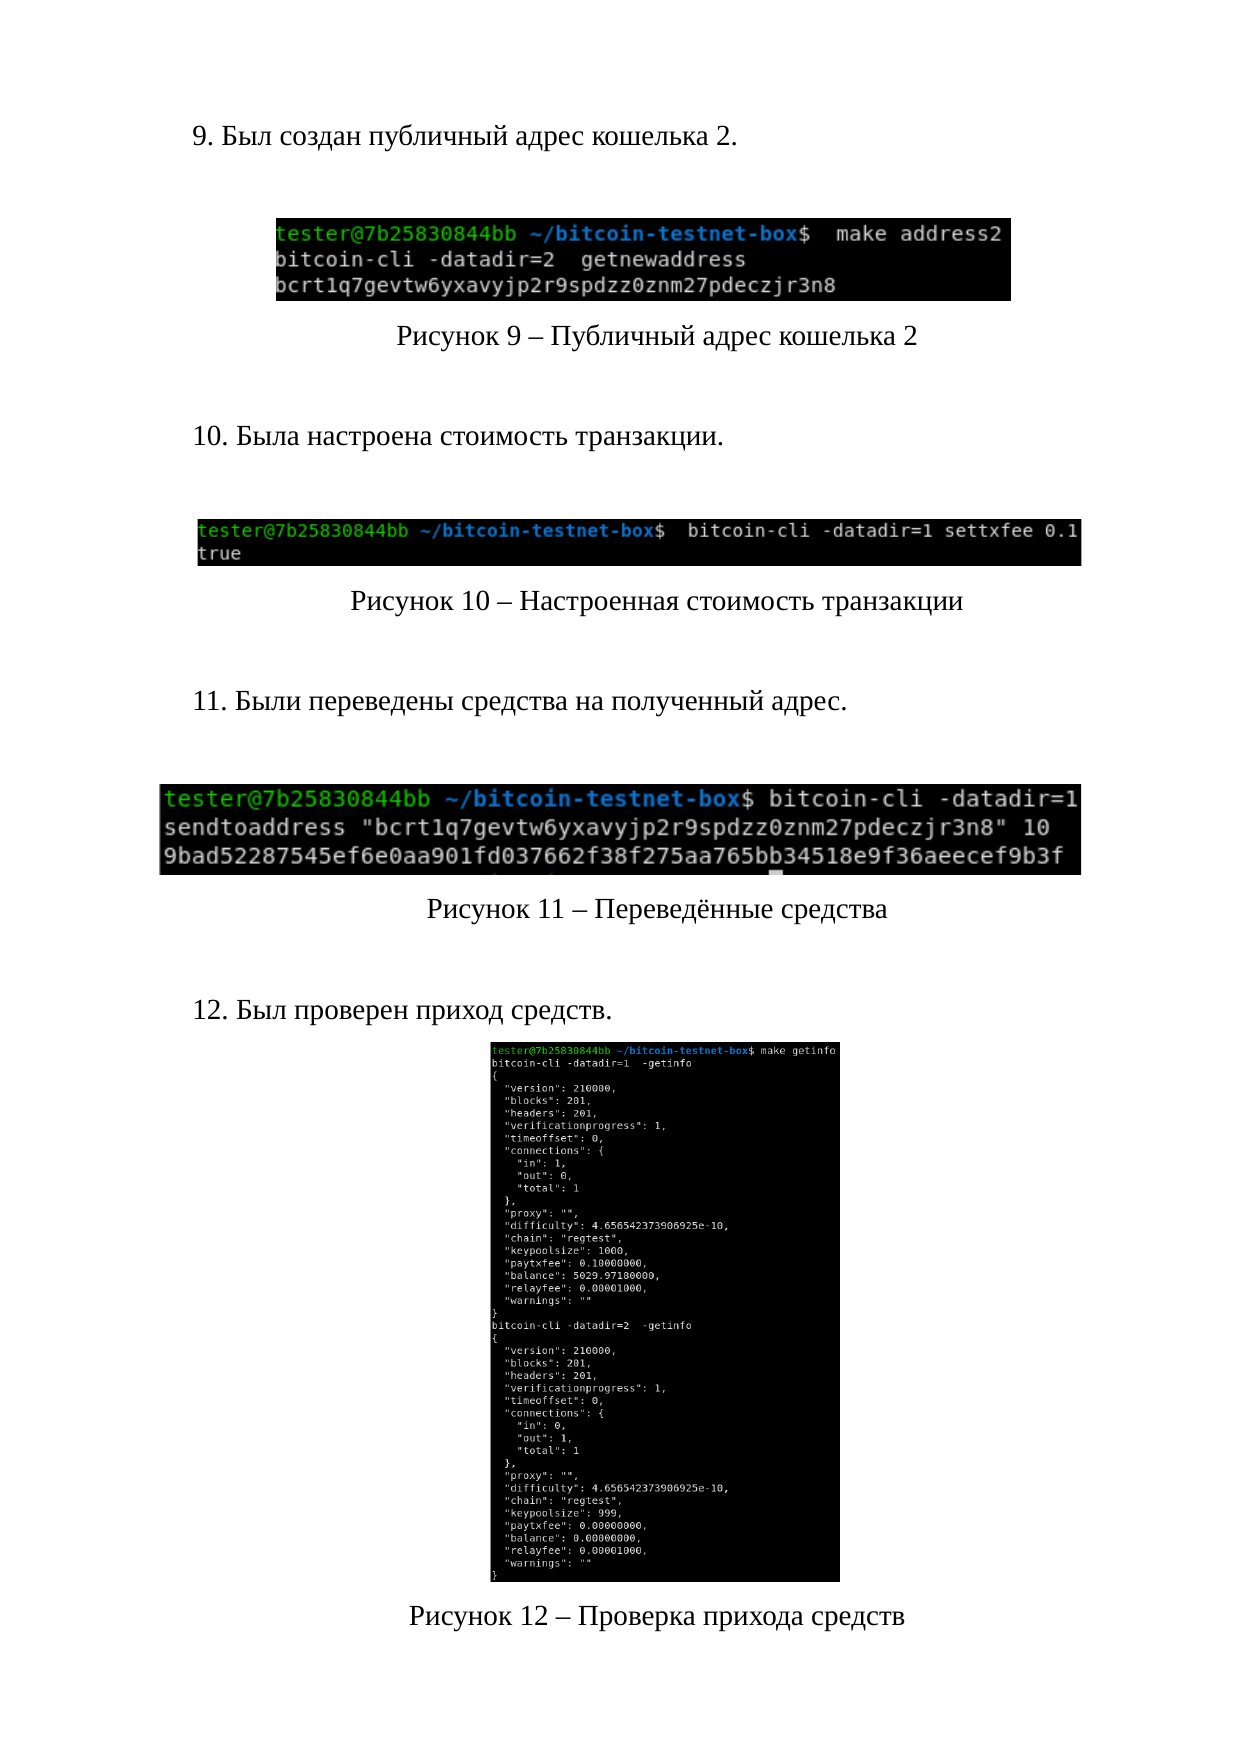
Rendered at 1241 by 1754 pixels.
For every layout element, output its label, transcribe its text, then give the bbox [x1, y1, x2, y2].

picture [276, 218, 1011, 301]
picture [159, 784, 1082, 875]
text 10. Была настроена стоимость транзакции. [118, 418, 1122, 452]
picture [197, 519, 1082, 566]
picture [490, 1042, 840, 1582]
text 12. Был проверен приход средств. [118, 992, 1122, 1026]
text 11. Были переведены средства на полученный адрес. [118, 683, 1122, 717]
text 9. Был создан публичный адрес кошелька 2. [118, 118, 1122, 152]
text Рисунок 12 – Проверка прихода средств [118, 1042, 1122, 1632]
text Рисунок 10 – Настроенная стоимость транзакции [118, 519, 1122, 616]
text Рисунок 11 – Переведённые средства [118, 784, 1122, 925]
text Рисунок 9 – Публичный адрес кошелька 2 [118, 219, 1122, 351]
